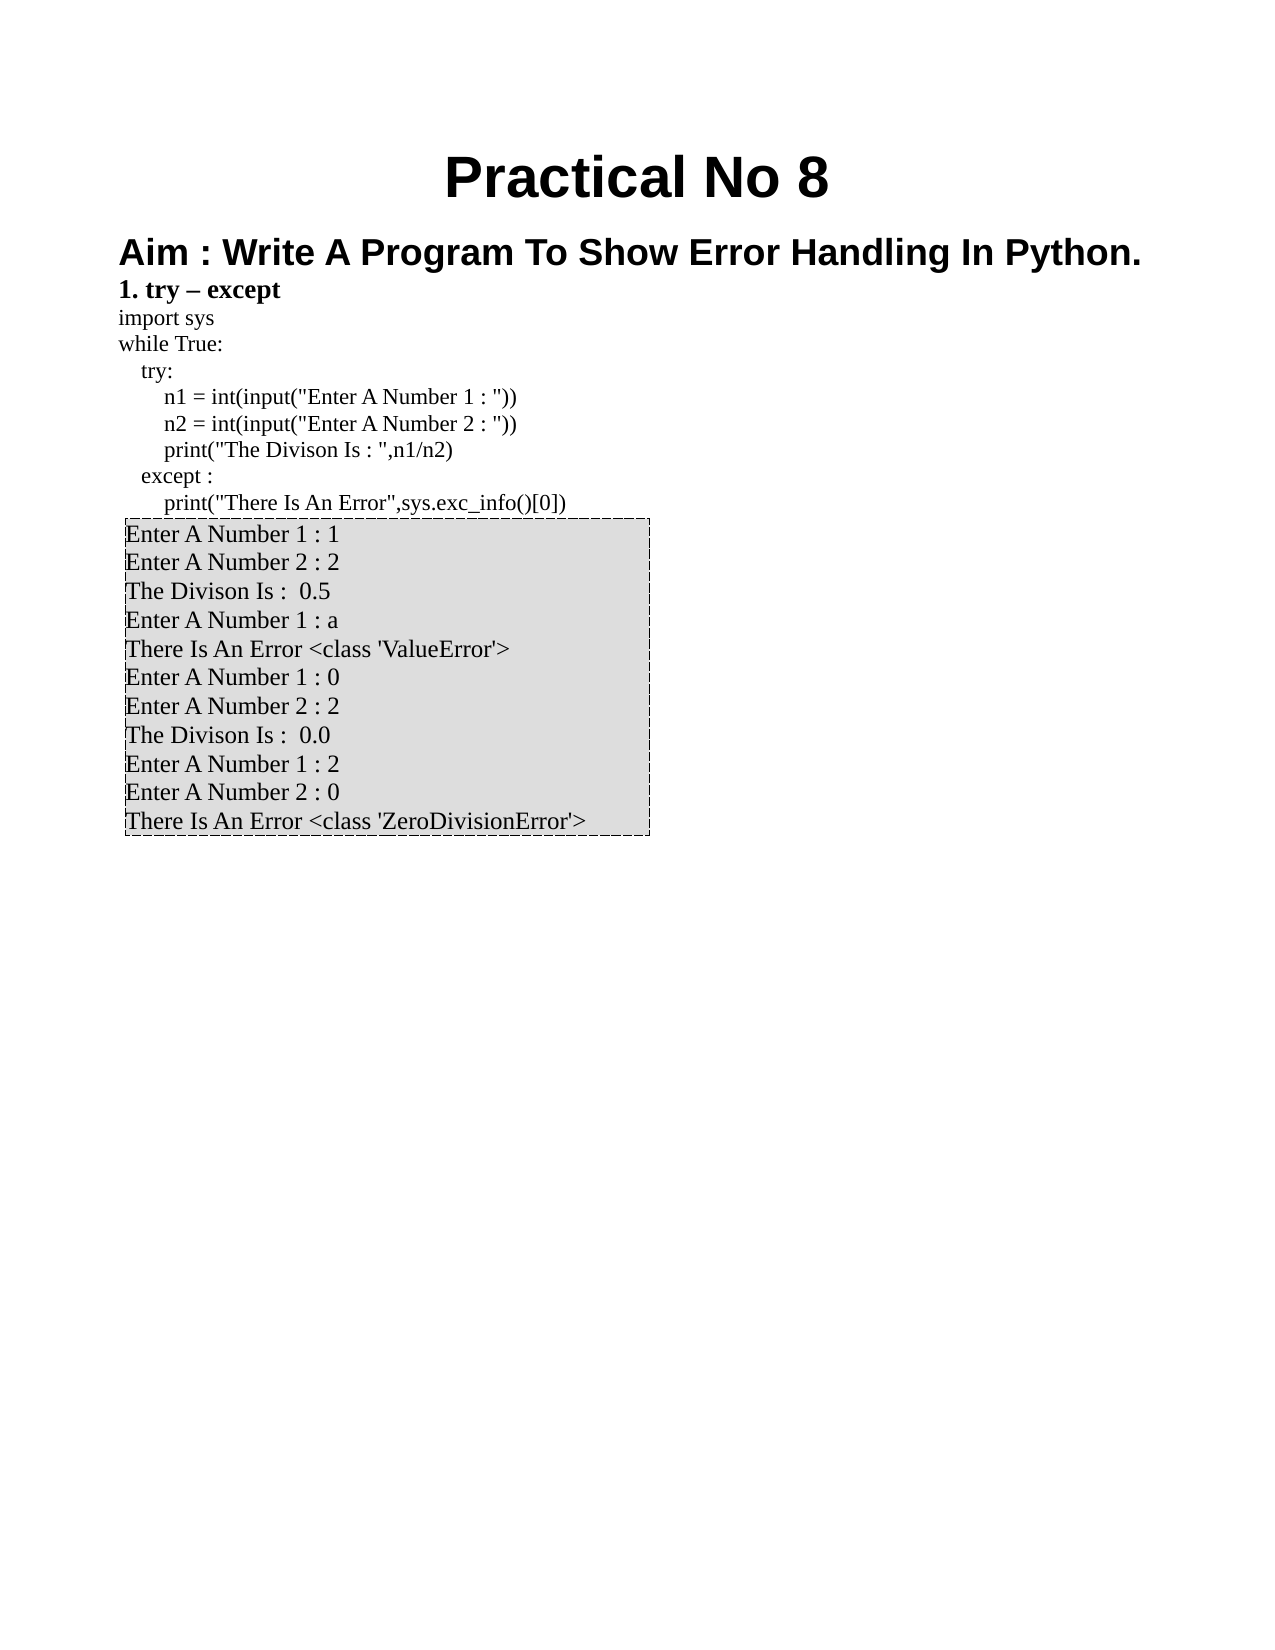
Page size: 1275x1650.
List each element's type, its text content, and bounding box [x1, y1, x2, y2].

text print("There Is An Error",sys.exc_info()[0]) [118, 489, 1157, 515]
subtitle Aim : Write A Program To Show Error Handling In Python. [118, 230, 1157, 273]
text n2 = int(input("Enter A Number 2 : ")) [118, 409, 1157, 436]
text try: [118, 357, 1157, 383]
text except : [118, 462, 1157, 489]
text while True: [118, 331, 1157, 357]
text n1 = int(input("Enter A Number 1 : ")) [118, 383, 1157, 409]
text import sys [118, 304, 1157, 331]
text print("The Divison Is : ",n1/n2) [118, 436, 1157, 462]
text 1. try – except [118, 273, 1157, 304]
title Practical No 8 [118, 143, 1157, 210]
